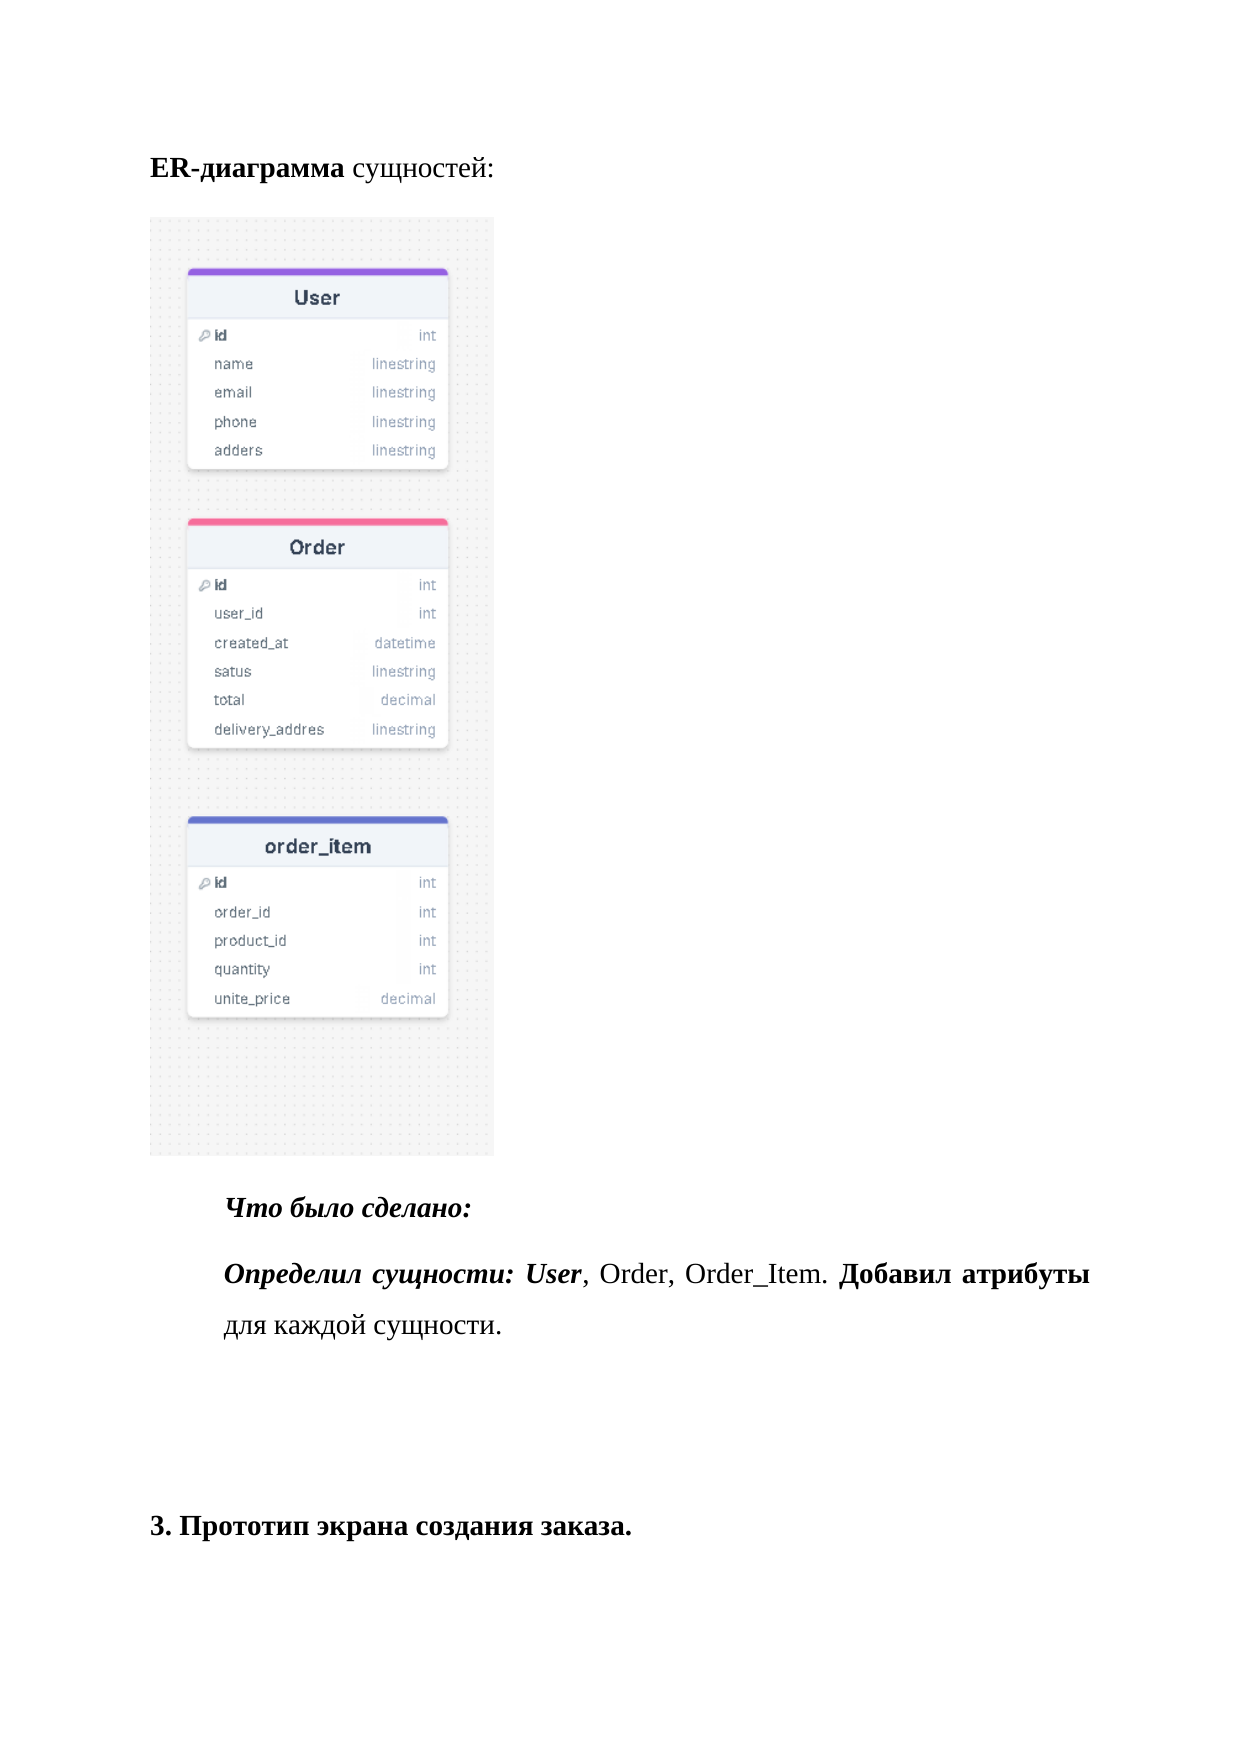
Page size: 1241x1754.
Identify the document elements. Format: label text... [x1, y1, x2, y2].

text 3. Прототип экрана создания заказа. [150, 1508, 1090, 1541]
text Определил сущности: User, Order, Order_Item. Добавил атрибуты для каждой сущности. [224, 1257, 1090, 1341]
text Что было сделано: [224, 1190, 1090, 1223]
text ER-диаграмма сущностей: [150, 150, 1090, 183]
